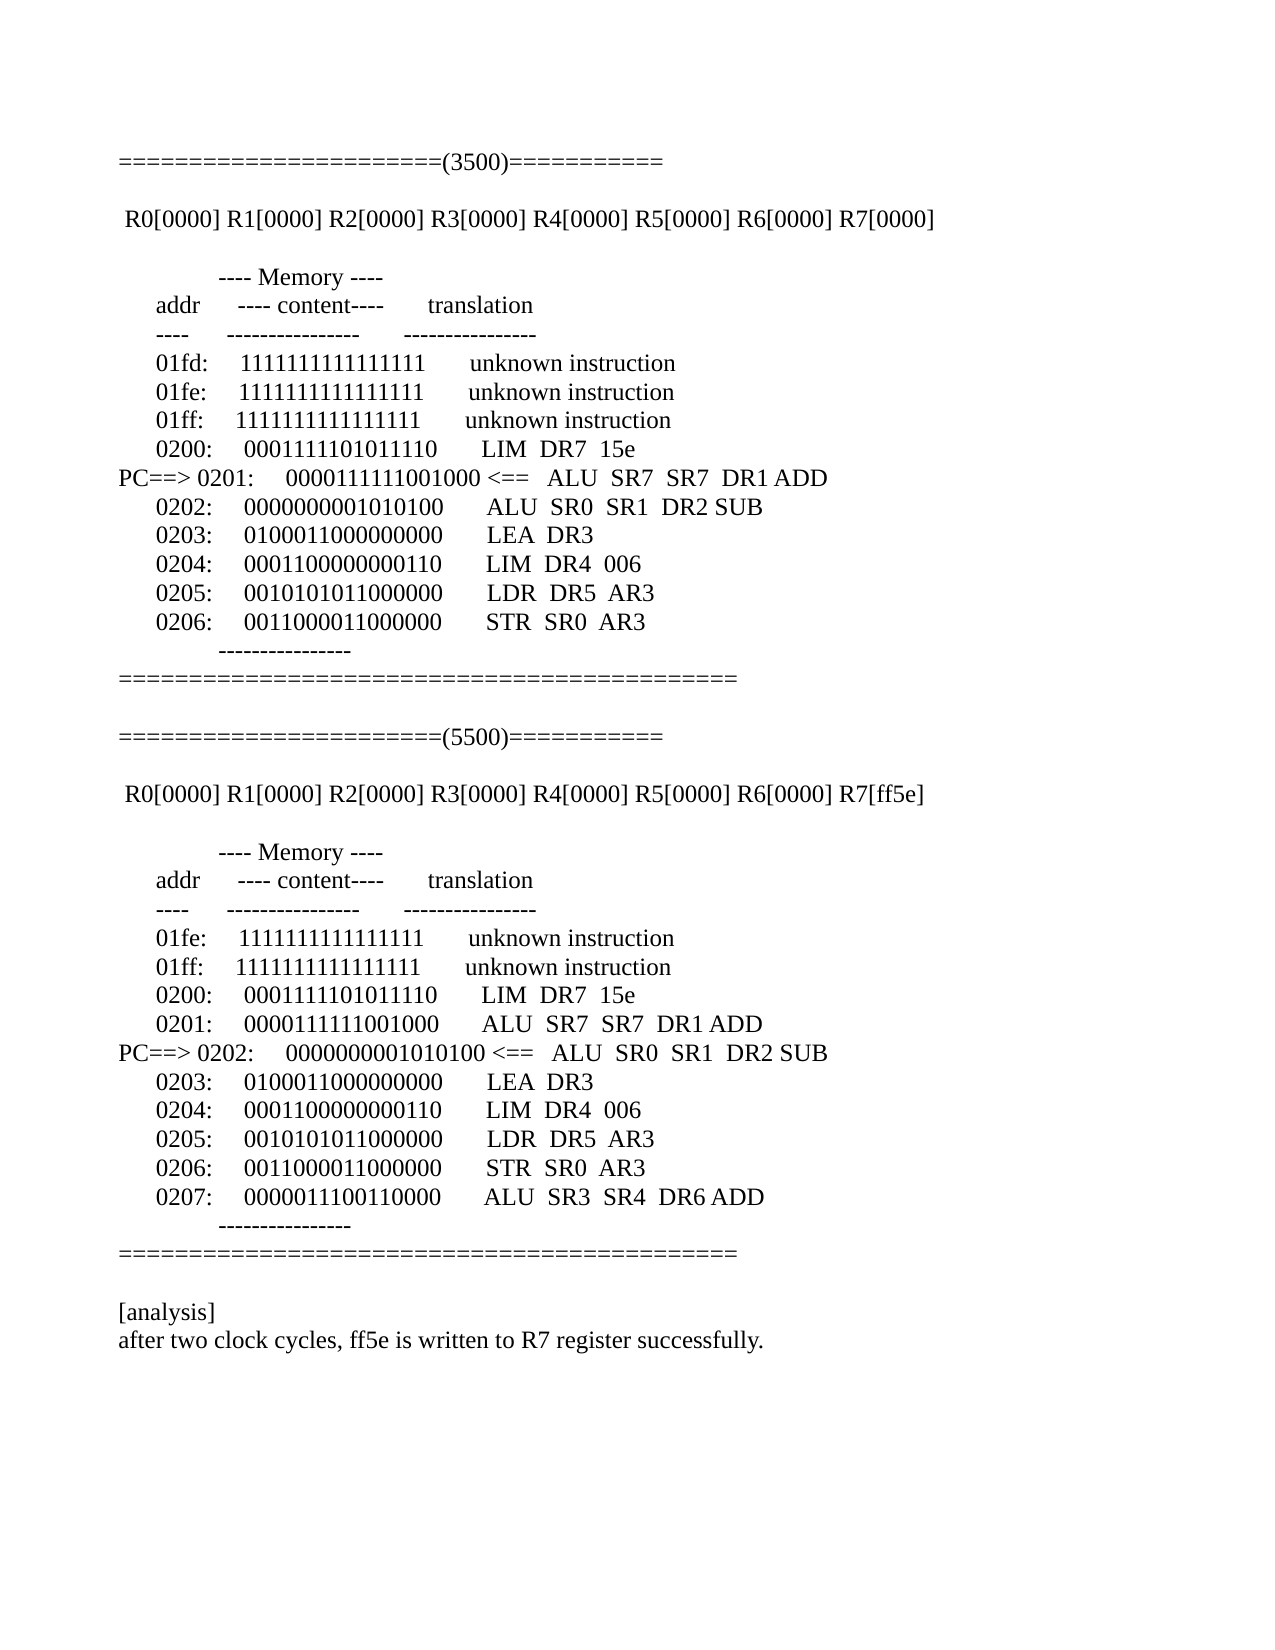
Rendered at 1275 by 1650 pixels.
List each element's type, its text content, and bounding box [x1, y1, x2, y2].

text 0205: 0010101011000000 LDR DR5 AR3 [118, 578, 1157, 607]
text 0206: 0011000011000000 STR SR0 AR3 [118, 607, 1157, 636]
text ---- Memory ---- [118, 262, 1157, 291]
text ---------------- [118, 1211, 1157, 1239]
text 01ff: 1111111111111111 unknown instruction [118, 406, 1157, 434]
text 0201: 0000111111001000 ALU SR7 SR7 DR1 ADD [118, 1009, 1157, 1038]
text 0200: 0001111101011110 LIM DR7 15e [118, 981, 1157, 1009]
text PC==> 0201: 0000111111001000 <== ALU SR7 SR7 DR1 ADD [118, 463, 1157, 492]
text ---- ---------------- ---------------- [118, 894, 1157, 923]
text ---------------- [118, 636, 1157, 664]
text 0200: 0001111101011110 LIM DR7 15e [118, 434, 1157, 463]
text 0202: 0000000001010100 ALU SR0 SR1 DR2 SUB [118, 492, 1157, 521]
text addr ---- content---- translation [118, 866, 1157, 894]
text =======================(5500)=========== [118, 722, 1157, 751]
text 01fe: 1111111111111111 unknown instruction [118, 923, 1157, 952]
text addr ---- content---- translation [118, 291, 1157, 319]
text 0206: 0011000011000000 STR SR0 AR3 [118, 1153, 1157, 1182]
text PC==> 0202: 0000000001010100 <== ALU SR0 SR1 DR2 SUB [118, 1038, 1157, 1067]
text =======================(3500)=========== [118, 147, 1157, 176]
text [analysis] [118, 1297, 1157, 1326]
text 0207: 0000011100110000 ALU SR3 SR4 DR6 ADD [118, 1182, 1157, 1211]
text R0[0000] R1[0000] R2[0000] R3[0000] R4[0000] R5[0000] R6[0000] R7[0000] [118, 204, 1157, 233]
text ============================================ [118, 664, 1157, 693]
text 01fd: 1111111111111111 unknown instruction [118, 348, 1157, 377]
text 0203: 0100011000000000 LEA DR3 [118, 1067, 1157, 1096]
text ---- ---------------- ---------------- [118, 319, 1157, 348]
text after two clock cycles, ff5e is written to R7 register successfully. [118, 1326, 1157, 1354]
text ============================================ [118, 1239, 1157, 1268]
text 01fe: 1111111111111111 unknown instruction [118, 377, 1157, 406]
text R0[0000] R1[0000] R2[0000] R3[0000] R4[0000] R5[0000] R6[0000] R7[ff5e] [118, 779, 1157, 808]
text 0203: 0100011000000000 LEA DR3 [118, 521, 1157, 549]
text 0205: 0010101011000000 LDR DR5 AR3 [118, 1124, 1157, 1153]
text ---- Memory ---- [118, 837, 1157, 866]
text 0204: 0001100000000110 LIM DR4 006 [118, 549, 1157, 578]
text 0204: 0001100000000110 LIM DR4 006 [118, 1096, 1157, 1124]
text 01ff: 1111111111111111 unknown instruction [118, 952, 1157, 981]
